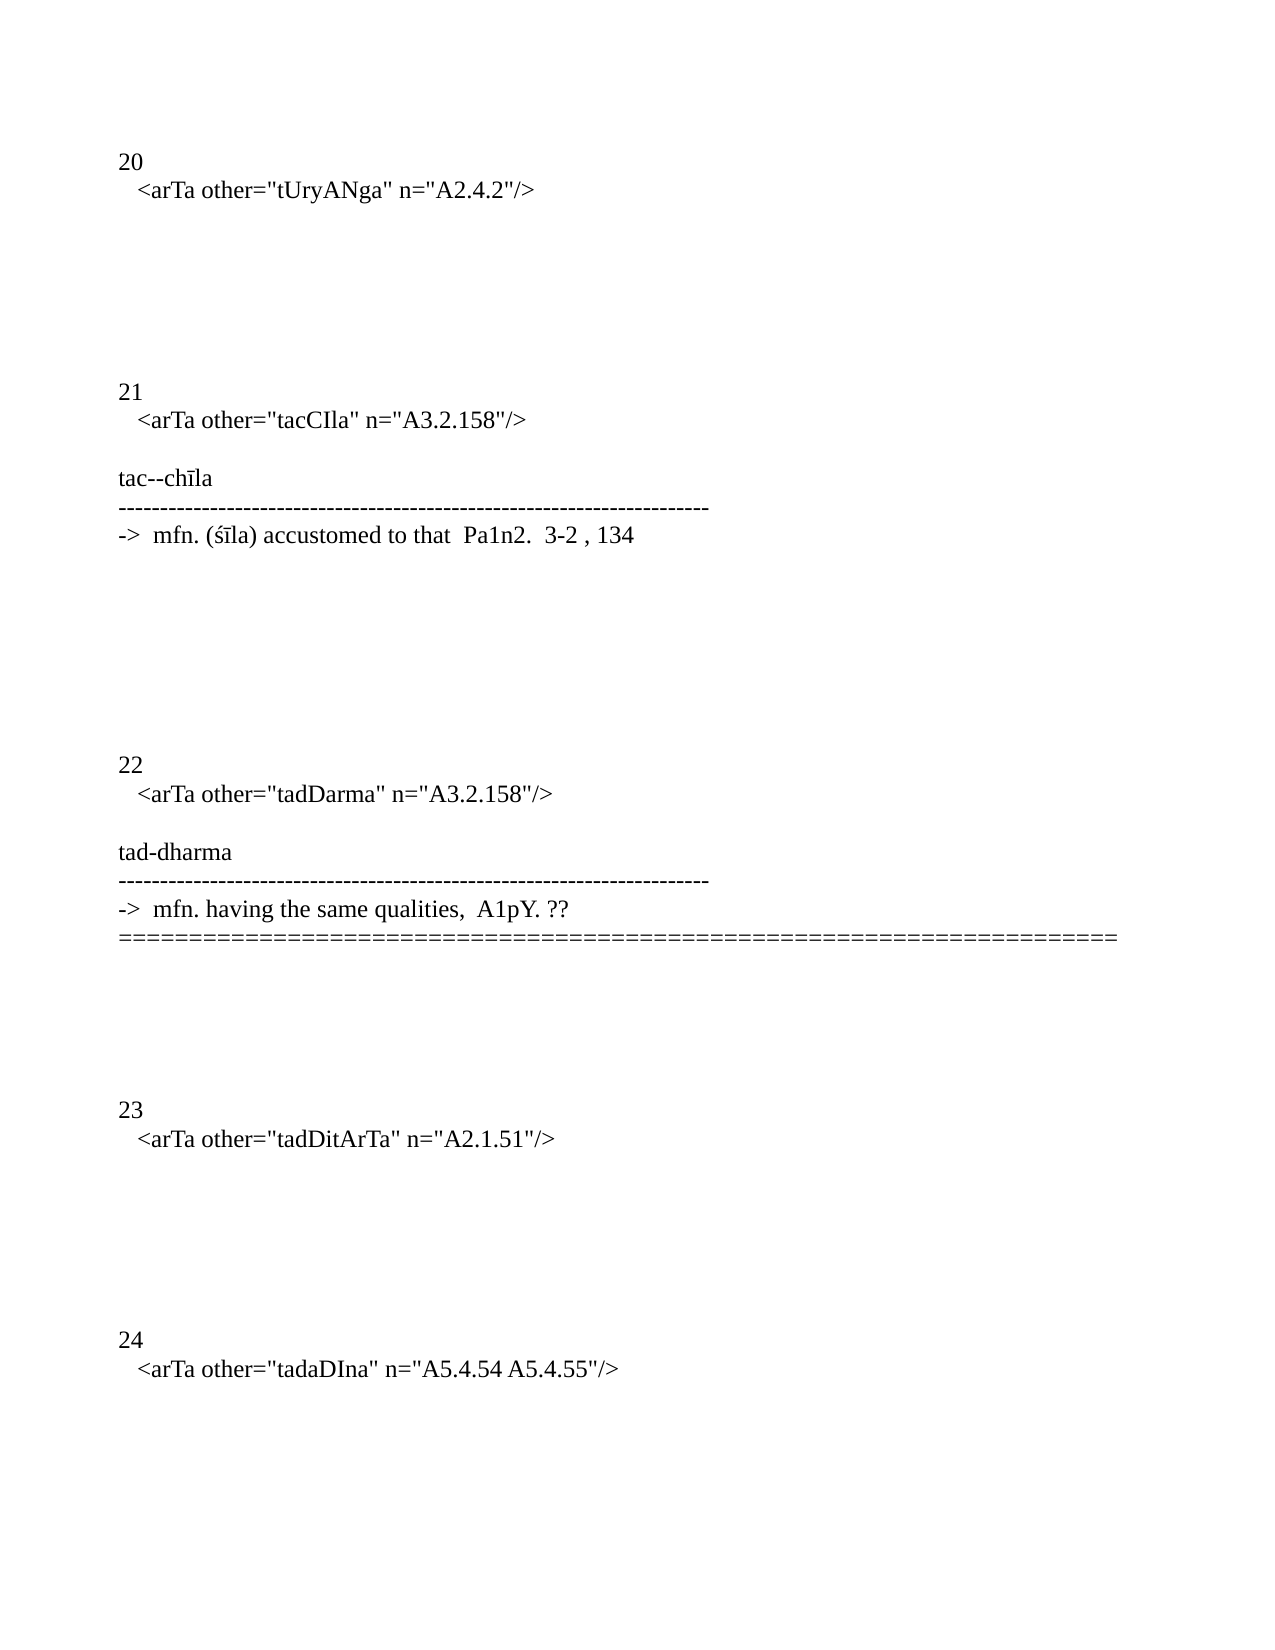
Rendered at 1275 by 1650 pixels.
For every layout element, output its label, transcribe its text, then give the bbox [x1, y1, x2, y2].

text <arTa other="tadaDIna" n="A5.4.54 A5.4.55"/> [118, 1354, 1157, 1383]
text ----------------------------------------------------------------------- [118, 492, 1157, 521]
text 22 [118, 751, 1157, 779]
text 24 [118, 1326, 1157, 1354]
text <arTa other="tadDitArTa" n="A2.1.51"/> [118, 1124, 1157, 1153]
text -> mfn. (śīla) accustomed to that Pa1n2. 3-2 , 134 [118, 521, 1157, 549]
text <arTa other="tadDarma" n="A3.2.158"/> [118, 779, 1157, 808]
text tad-dharma [118, 837, 1157, 866]
text ----------------------------------------------------------------------- [118, 866, 1157, 894]
text 23 [118, 1096, 1157, 1124]
text -> mfn. having the same qualities, A1pY. ?? [118, 894, 1157, 923]
text ======================================================================= [118, 923, 1157, 952]
text 20 [118, 147, 1157, 176]
text <arTa other="tacCIla" n="A3.2.158"/> [118, 406, 1157, 434]
text 21 [118, 377, 1157, 406]
text tac--chīla [118, 463, 1157, 492]
text <arTa other="tUryANga" n="A2.4.2"/> [118, 176, 1157, 204]
